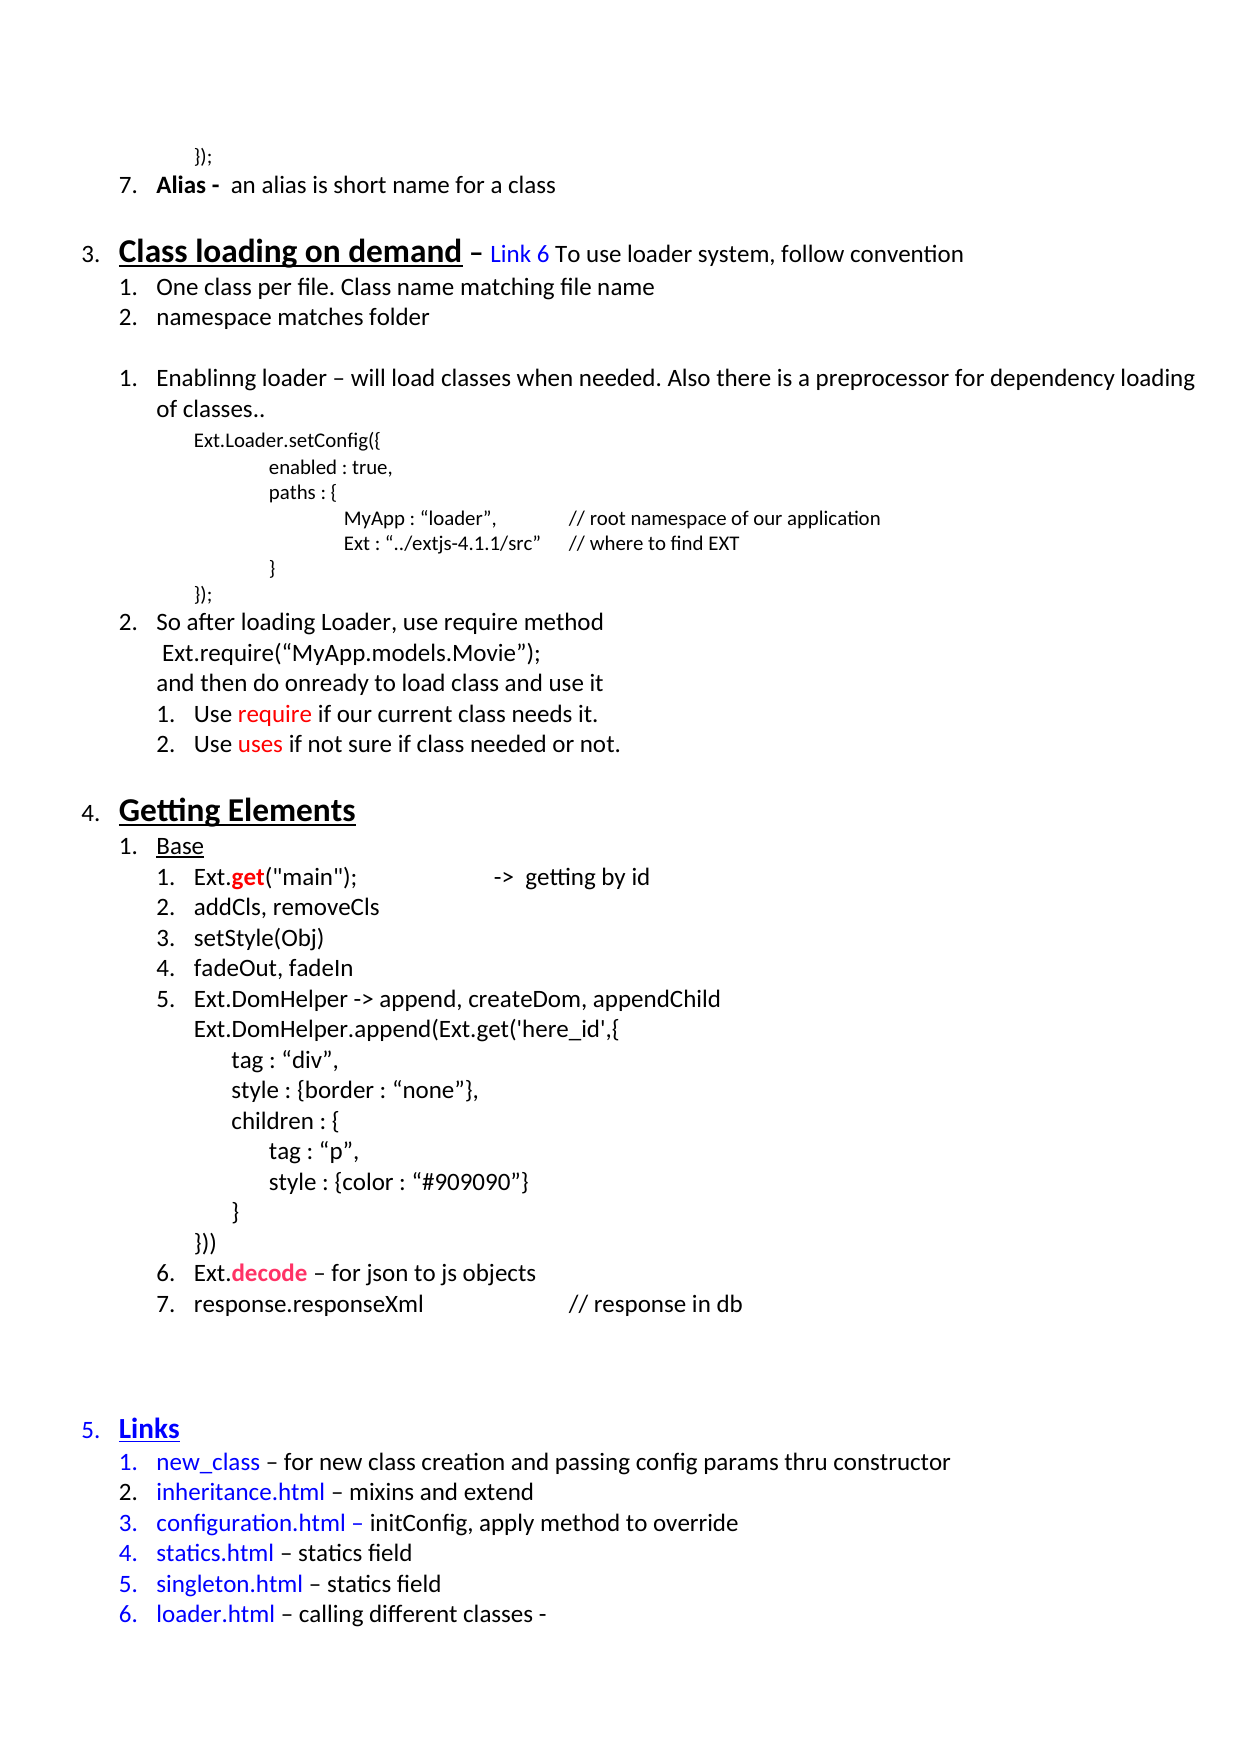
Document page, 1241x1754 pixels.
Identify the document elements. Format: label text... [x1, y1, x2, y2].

list children : { tag : “p”, style : {color : “#909090”} } [194, 1105, 1209, 1227]
list })) [156, 1227, 1209, 1257]
list new_class – for new class creation and passing config params thru constructor [119, 1446, 1209, 1476]
list Enablinng loader – will load classes when needed. Also there is a preprocessor for dependency loading of classes.. Ext.Loader.setConfig({ enabled : true, paths : { MyApp : “loader”, // root namespace of our application Ext : “../extjs-4.1.1/src” // where to find EXT } }); [119, 362, 1209, 606]
list response.responseXml // response in db [156, 1288, 1209, 1318]
list Ext.DomHelper -> append, createDom, appendChild [156, 983, 1209, 1013]
list Links [81, 1410, 1209, 1446]
list }); [156, 143, 1209, 169]
list Use require if our current class needs it. [156, 698, 1209, 728]
list setStyle(Obj) [156, 922, 1209, 952]
list configuration.html – initConfig, apply method to override [119, 1507, 1209, 1537]
list Alias - an alias is short name for a class [119, 169, 1209, 230]
list Class loading on demand – Link 6 To use loader system, follow convention [81, 230, 1209, 271]
list inheritance.html – mixins and extend [119, 1476, 1209, 1507]
list namespace matches folder [119, 301, 1209, 362]
list Base [119, 830, 1209, 861]
list fadeOut, fadeIn [156, 952, 1209, 983]
list One class per file. Class name matching file name [119, 271, 1209, 301]
list loader.html – calling different classes - [119, 1598, 1209, 1629]
list tag : “div”, style : {border : “none”}, [194, 1044, 1209, 1105]
list Ext.decode – for json to js objects [156, 1257, 1209, 1288]
list statics.html – statics field [119, 1537, 1209, 1568]
list singleton.html – statics field [119, 1568, 1209, 1598]
list Ext.DomHelper.append(Ext.get('here_id',{ [156, 1013, 1209, 1044]
list Getting Elements [81, 789, 1209, 830]
list Ext.get("main"); -> getting by id [156, 861, 1209, 891]
list addCls, removeCls [156, 891, 1209, 922]
list So after loading Loader, use require method Ext.require(“MyApp.models.Movie”); and then do onready to load class and use it [119, 606, 1209, 698]
list Use uses if not sure if class needed or not. [156, 728, 1209, 759]
